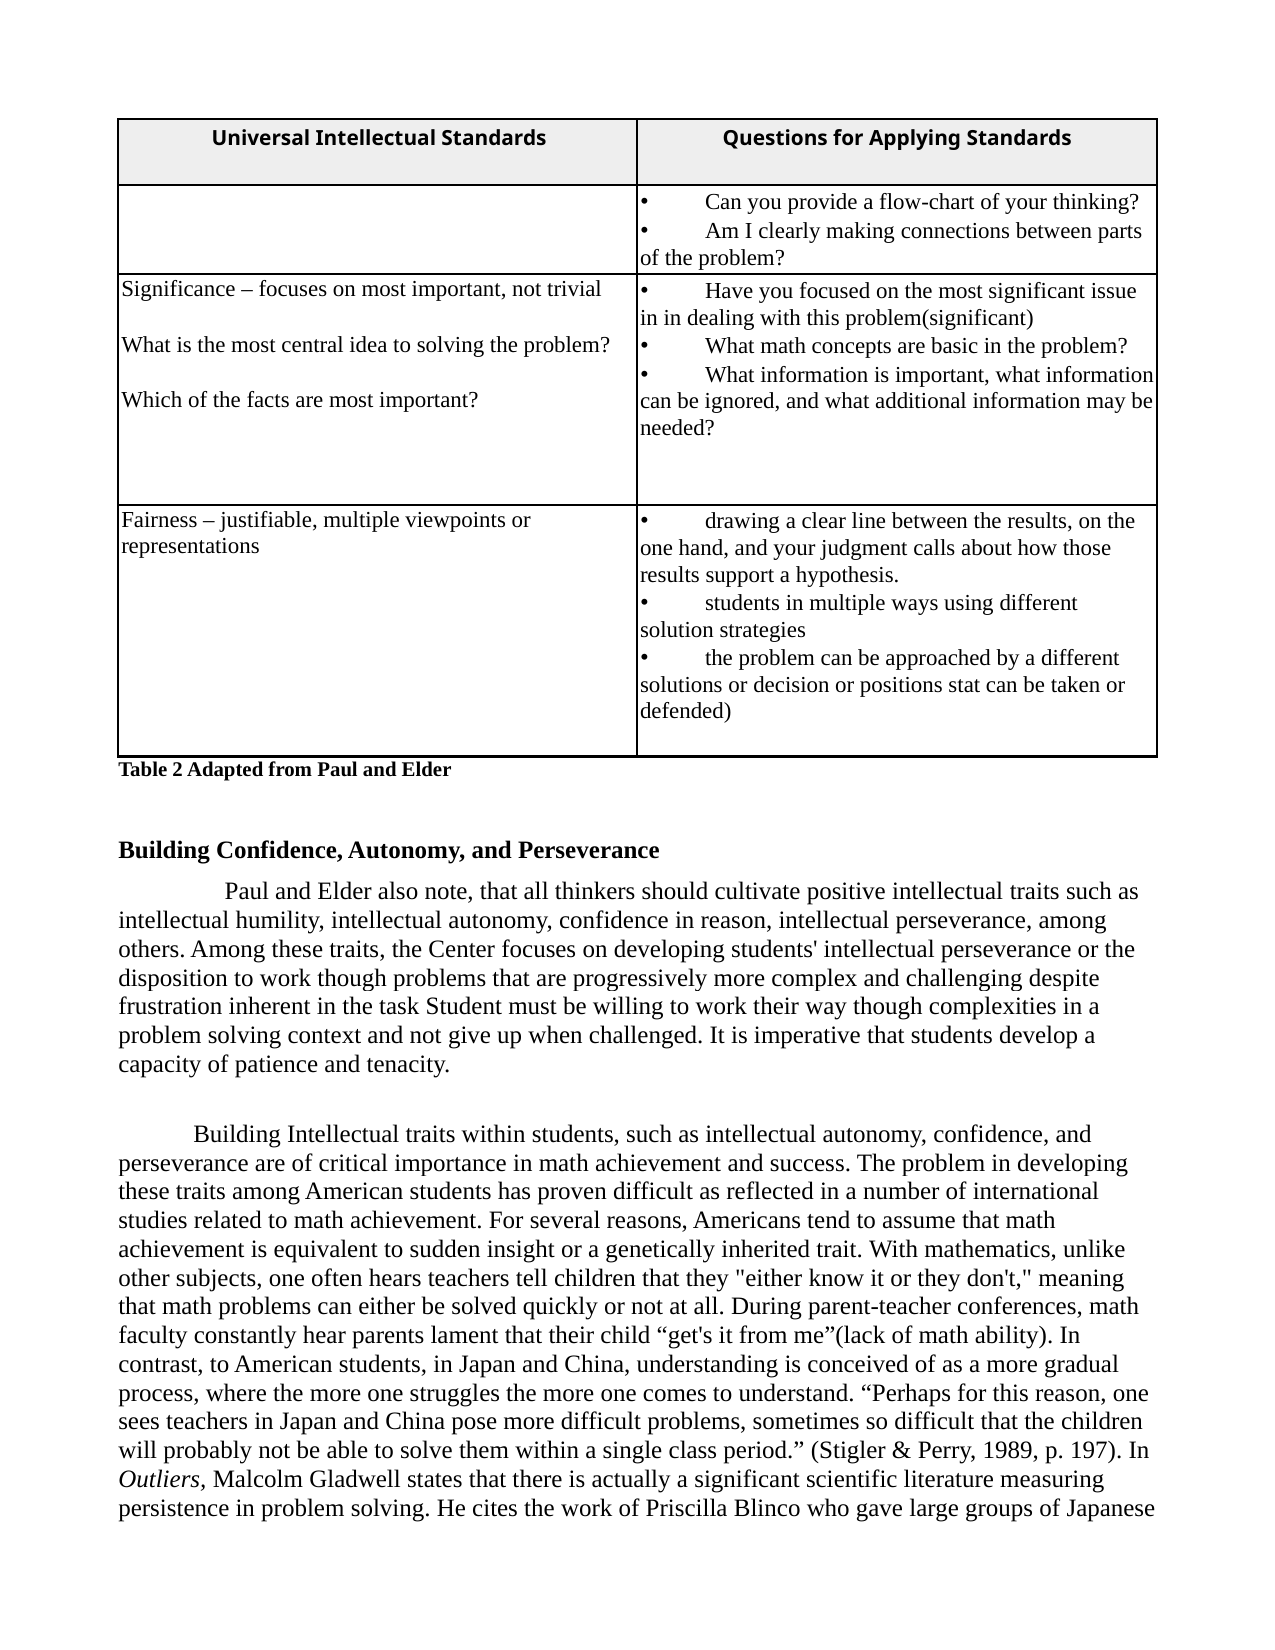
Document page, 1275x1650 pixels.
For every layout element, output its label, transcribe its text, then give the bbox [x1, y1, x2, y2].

table_cell Fairness – justifiable, multiple viewpoints or representations [119, 506, 636, 755]
table_cell [119, 186, 636, 273]
table_header Questions for Applying Standards [638, 120, 1156, 184]
table_header Universal Intellectual Standards [119, 120, 636, 184]
table_cell • Have you focused on the most significant issue in in dealing with this problem(significant) • What math concepts are basic in the problem? • What information is important, what information can be ignored, and what additional information may be needed? [638, 275, 1156, 503]
text Paul and Elder also note, that all thinkers should cultivate positive intellectual traits such as intellectual humility, intellectual autonomy, confidence in reason, intellectual perseverance, among others. Among these traits, the Center focuses on developing students' intellectual perseverance or the disposition to work though problems that are progressively more complex and challenging despite frustration inherent in the task Student must be willing to work their way though complexities in a problem solving context and not give up when challenged. It is imperative that students develop a capacity of patience and tenacity. [118, 876, 1157, 1078]
table_cell Significance – focuses on most important, not trivial What is the most central idea to solving the problem? Which of the facts are most important? [119, 275, 636, 503]
text Building Intellectual traits within students, such as intellectual autonomy, confidence, and perseverance are of critical importance in math achievement and success. The problem in developing these traits among American students has proven difficult as reflected in a number of international studies related to math achievement. For several reasons, Americans tend to assume that math achievement is equivalent to sudden insight or a genetically inherited trait. With mathematics, unlike other subjects, one often hears teachers tell children that they "either know it or they don't," meaning that math problems can either be solved quickly or not at all. During parent-teacher conferences, math faculty constantly hear parents lament that their child “get's it from me”(lack of math ability). In contrast, to American students, in Japan and China, understanding is conceived of as a more gradual process, where the more one struggles the more one comes to understand. “Perhaps for this reason, one sees teachers in Japan and China pose more difficult problems, sometimes so difficult that the children will probably not be able to solve them within a single class period.” (Stigler & Perry, 1989, p. 197). In Outliers, Malcolm Gladwell states that there is actually a significant scientific literature measuring persistence in problem solving. He cites the work of Priscilla Blinco who gave large groups of Japanese [118, 1119, 1157, 1521]
table_cell • drawing a clear line between the results, on the one hand, and your judgment calls about how those results support a hypothesis. • students in multiple ways using different solution strategies • the problem can be approached by a different solutions or decision or positions stat can be taken or defended) [638, 506, 1156, 755]
table_cell • Can you provide a flow-chart of your thinking? • Am I clearly making connections between parts of the problem? [638, 186, 1156, 273]
text Table 2 Adapted from Paul and Elder [118, 758, 1157, 781]
text Building Confidence, Autonomy, and Perseverance [118, 835, 1157, 864]
